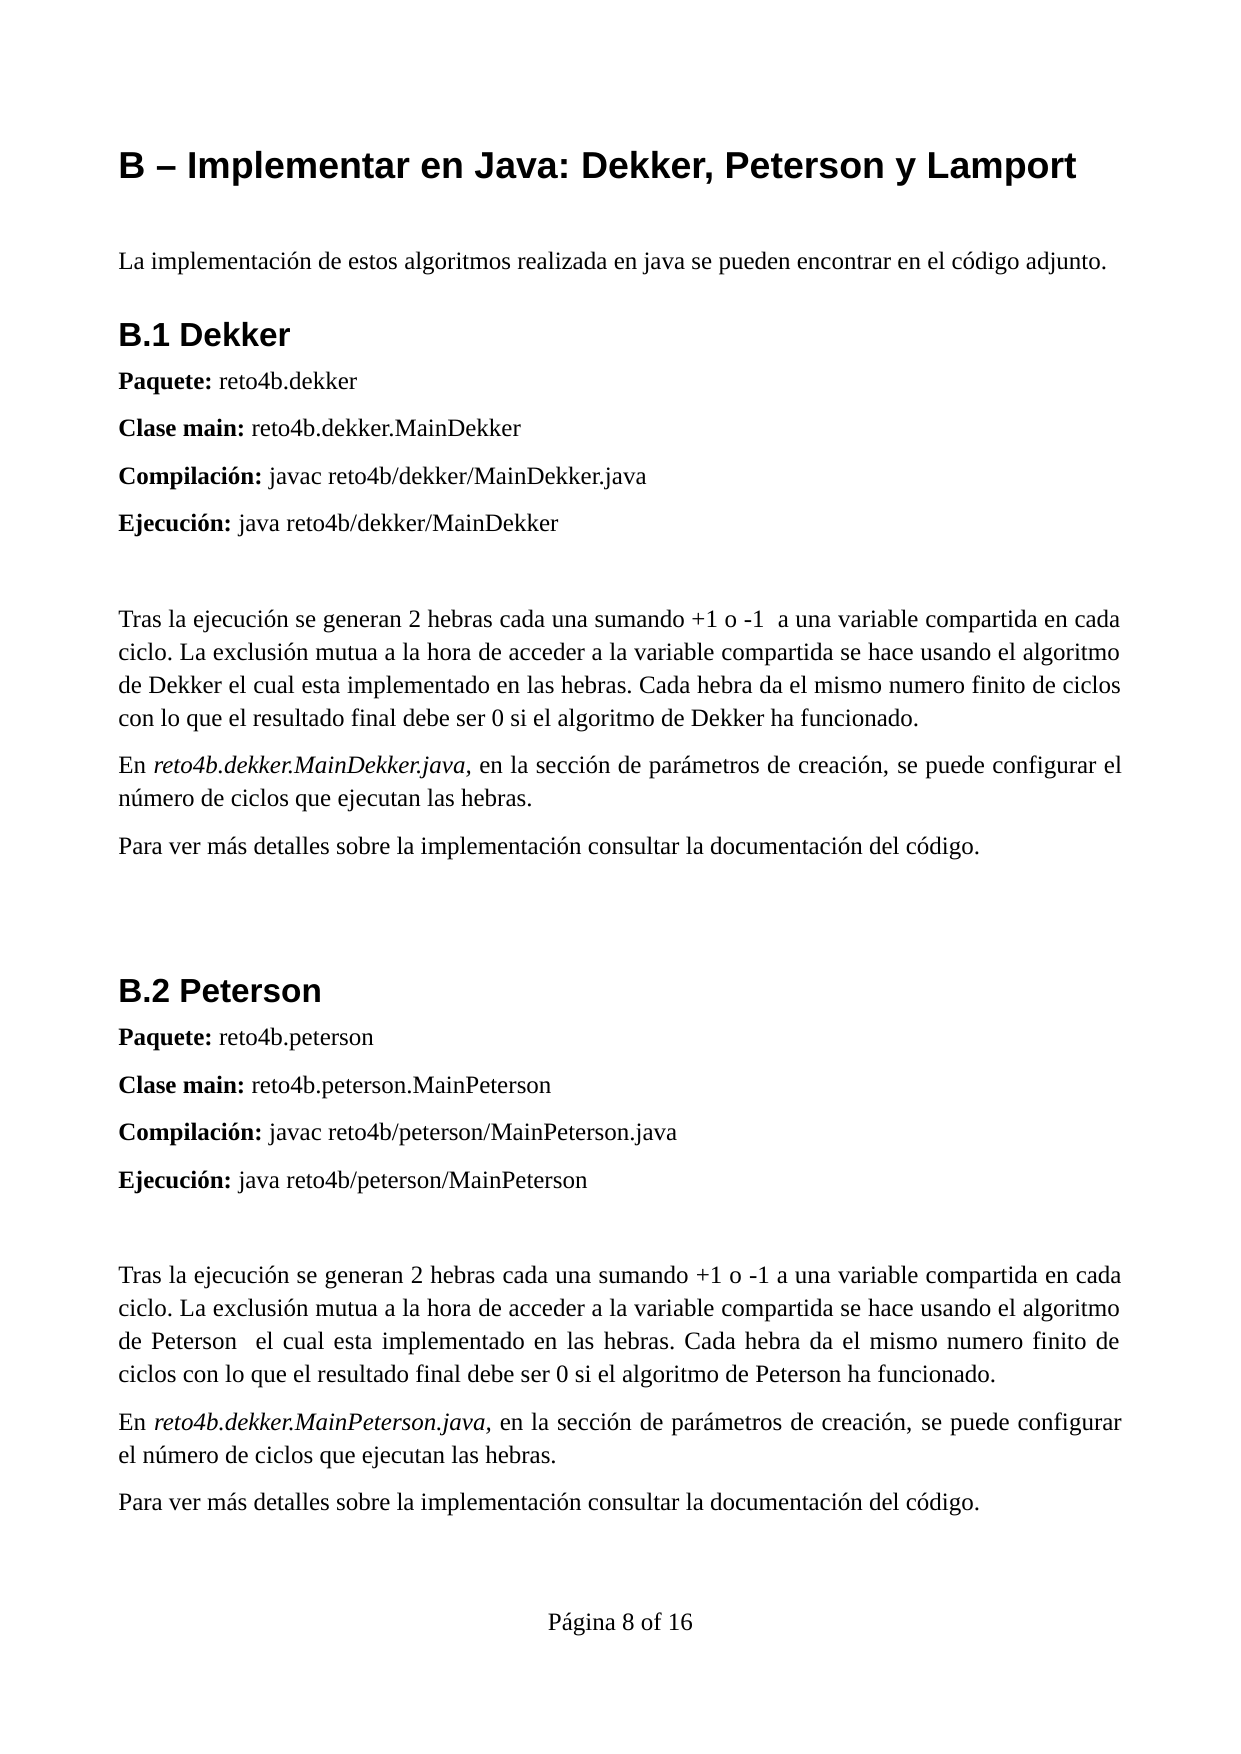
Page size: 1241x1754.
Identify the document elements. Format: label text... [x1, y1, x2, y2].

text Ejecución: java reto4b/dekker/MainDekker [118, 508, 1122, 537]
text Clase main: reto4b.dekker.MainDekker [118, 413, 1122, 442]
text La implementación de estos algoritmos realizada en java se pueden encontrar en el código adjunto. [118, 246, 1122, 275]
text Tras la ejecución se generan 2 hebras cada una sumando +1 o -1 a una variable compartida en cada ciclo. La exclusión mutua a la hora de acceder a la variable compartida se hace usando el algoritmo de Peterson el cual esta implementado en las hebras. Cada hebra da el mismo numero finito de ciclos con lo que el resultado final debe ser 0 si el algoritmo de Peterson ha funcionado. [118, 1260, 1122, 1388]
text Clase main: reto4b.peterson.MainPeterson [118, 1070, 1122, 1098]
text Paquete: reto4b.peterson [118, 1022, 1122, 1051]
text Paquete: reto4b.dekker [118, 366, 1122, 394]
text Para ver más detalles sobre la implementación consultar la documentación del código. [118, 831, 1122, 860]
text Compilación: javac reto4b/dekker/MainDekker.java [118, 461, 1122, 490]
text Para ver más detalles sobre la implementación consultar la documentación del código. [118, 1487, 1122, 1516]
text Ejecución: java reto4b/peterson/MainPeterson [118, 1165, 1122, 1194]
text En reto4b.dekker.MainPeterson.java, en la sección de parámetros de creación, se puede configurar el número de ciclos que ejecutan las hebras. [118, 1407, 1122, 1469]
subtitle B – Implementar en Java: Dekker, Peterson y Lamport [118, 143, 1122, 186]
text En reto4b.dekker.MainDekker.java, en la sección de parámetros de creación, se puede configurar el número de ciclos que ejecutan las hebras. [118, 750, 1122, 812]
text Tras la ejecución se generan 2 hebras cada una sumando +1 o -1 a una variable compartida en cada ciclo. La exclusión mutua a la hora de acceder a la variable compartida se hace usando el algoritmo de Dekker el cual esta implementado en las hebras. Cada hebra da el mismo numero finito de ciclos con lo que el resultado final debe ser 0 si el algoritmo de Dekker ha funcionado. [118, 604, 1122, 732]
text Compilación: javac reto4b/peterson/MainPeterson.java [118, 1117, 1122, 1146]
subtitle B.1 Dekker [118, 315, 1122, 353]
subtitle B.2 Peterson [118, 971, 1122, 1010]
